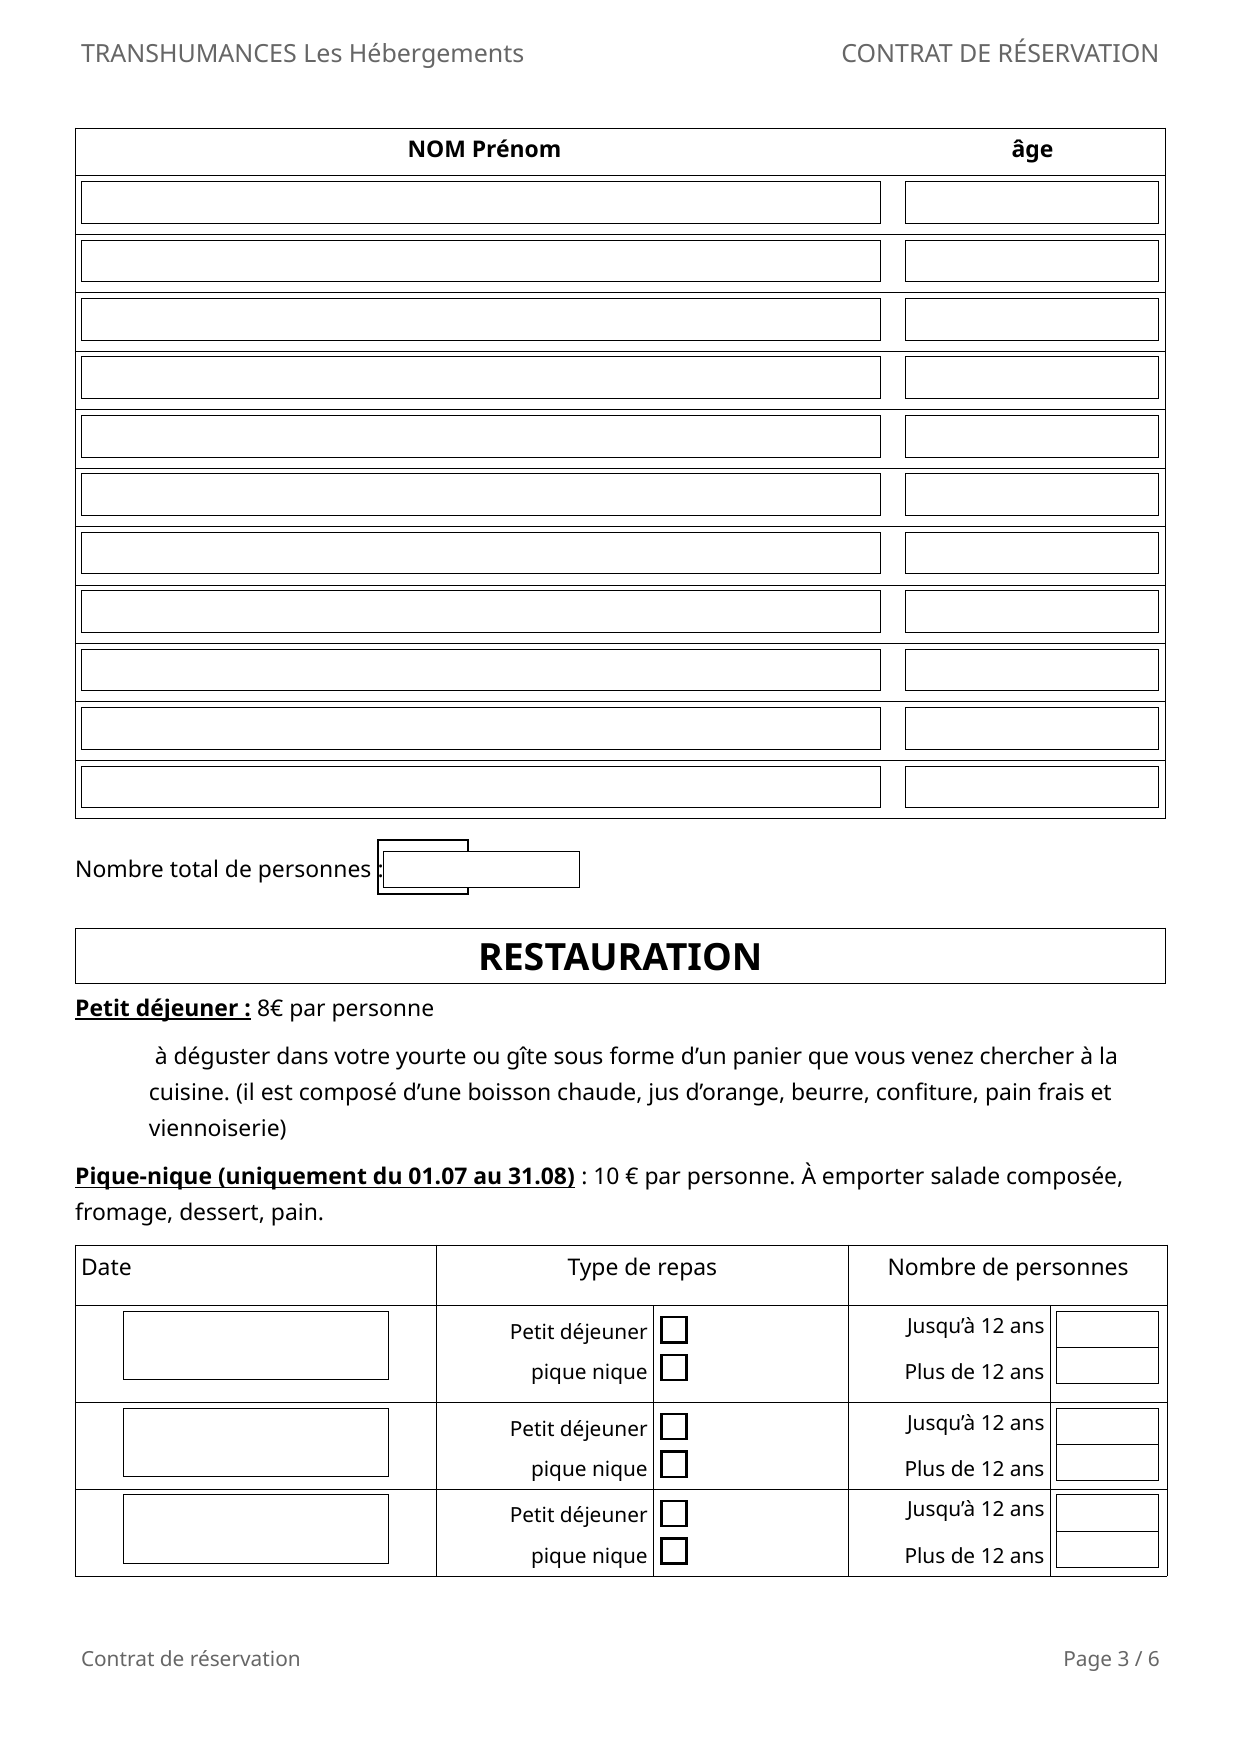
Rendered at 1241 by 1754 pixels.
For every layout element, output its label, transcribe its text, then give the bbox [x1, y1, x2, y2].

table_cell [899, 702, 1165, 760]
table_cell [654, 1306, 848, 1402]
table_cell Jusqu’à 12 ans Plus de 12 ans [849, 1403, 1050, 1489]
table_cell [654, 1490, 848, 1576]
table_cell [1051, 1403, 1167, 1489]
table_header Type de repas [437, 1246, 848, 1305]
table_header Date [76, 1246, 436, 1305]
table_header NOM Prénom [76, 129, 899, 175]
table_cell [1051, 1490, 1167, 1576]
text Pique-nique (uniquement du 01.07 au 31.08) : 10 € par personne. À emporter salade composée, fromage, dessert, pain. [75, 1160, 1165, 1227]
table_cell Petit déjeuner pique nique [437, 1490, 653, 1576]
table_cell [899, 352, 1165, 409]
text Petit déjeuner : 8€ par personne [75, 991, 1165, 1023]
table_cell Petit déjeuner pique nique [437, 1306, 653, 1402]
text RESTAURATION [76, 929, 1165, 983]
table_cell [76, 527, 899, 584]
table_cell [76, 293, 899, 351]
text [580, 851, 1165, 887]
table_cell [76, 1403, 436, 1489]
table_cell Petit déjeuner pique nique [437, 1403, 653, 1489]
table_cell [654, 1403, 848, 1489]
table_cell [76, 586, 899, 643]
table_cell Jusqu’à 12 ans Plus de 12 ans [849, 1306, 1050, 1402]
table_header Nombre de personnes [849, 1246, 1167, 1305]
table_cell [1051, 1306, 1167, 1402]
table_cell [899, 761, 1165, 818]
table_cell [76, 761, 899, 818]
table_cell [899, 469, 1165, 526]
table_cell [899, 586, 1165, 643]
table_cell [76, 469, 899, 526]
table_cell [76, 176, 899, 234]
table_cell [76, 352, 899, 409]
table_cell [76, 644, 899, 701]
table_cell [76, 410, 899, 468]
table_cell [899, 527, 1165, 584]
table_cell [76, 1306, 436, 1402]
table_cell [899, 644, 1165, 701]
text Nombre total de personnes [75, 851, 377, 887]
table_cell [899, 293, 1165, 351]
table_cell [76, 1490, 436, 1576]
table_cell Jusqu’à 12 ans Plus de 12 ans [849, 1490, 1050, 1576]
table_cell [899, 235, 1165, 292]
text à déguster dans votre yourte ou gîte sous forme d’un panier que vous venez chercher à la cuisine. (il est composé d’une boisson chaude, jus d’orange, beurre, confiture, pain frais et viennoiserie) [149, 1040, 1165, 1143]
table_cell [76, 235, 899, 292]
table_cell [76, 702, 899, 760]
text : [379, 851, 383, 887]
table_cell [899, 410, 1165, 468]
table_header âge [899, 129, 1165, 175]
table_cell [899, 176, 1165, 234]
